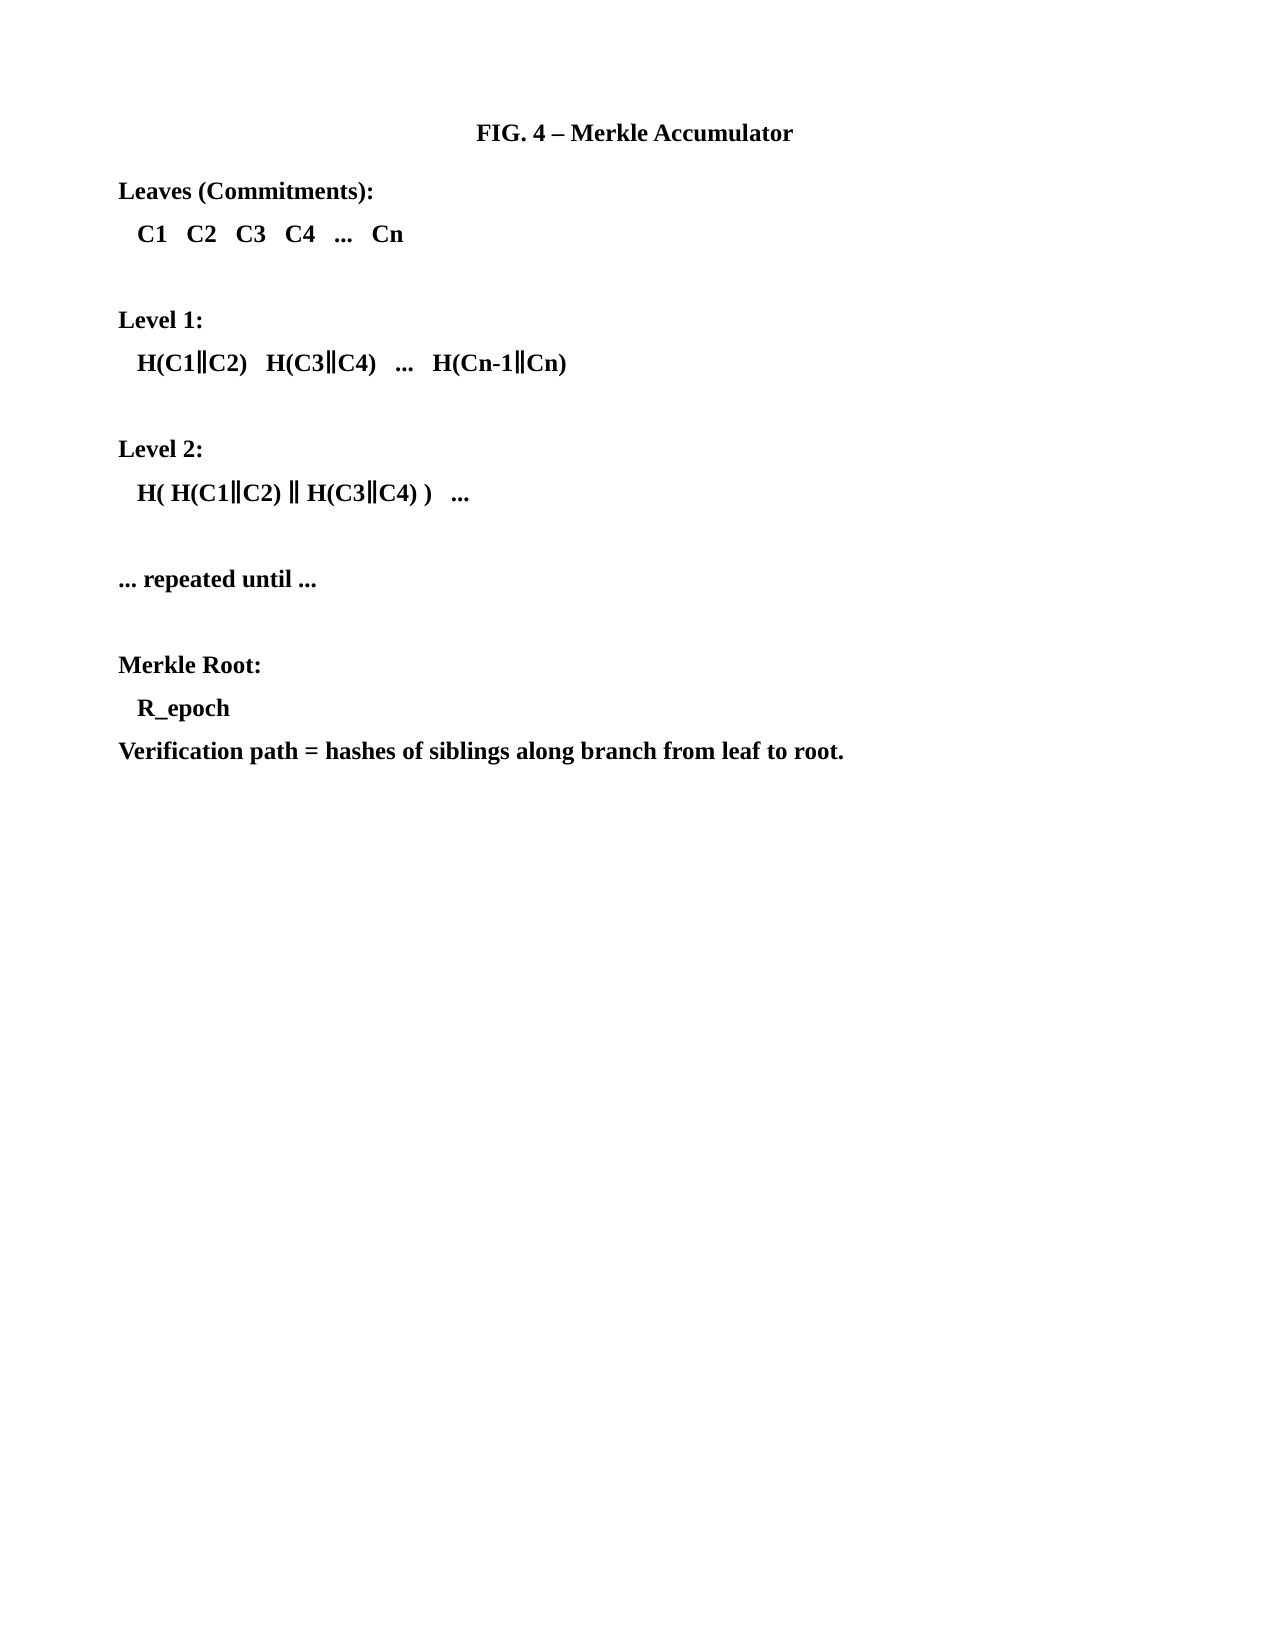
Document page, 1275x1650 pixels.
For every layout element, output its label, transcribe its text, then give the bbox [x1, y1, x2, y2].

text Leaves (Commitments): C1 C2 C3 C4 ... Cn Level 1: H(C1∥C2) H(C3∥C4) ... H(Cn-1∥Cn) Level 2: H( H(C1∥C2) ∥ H(C3∥C4) ) ... ... repeated until ... Merkle Root: R_epoch Verification path = hashes of siblings along branch from leaf to root. [118, 176, 1157, 765]
text FIG. 4 – Merkle Accumulator [118, 118, 1157, 147]
